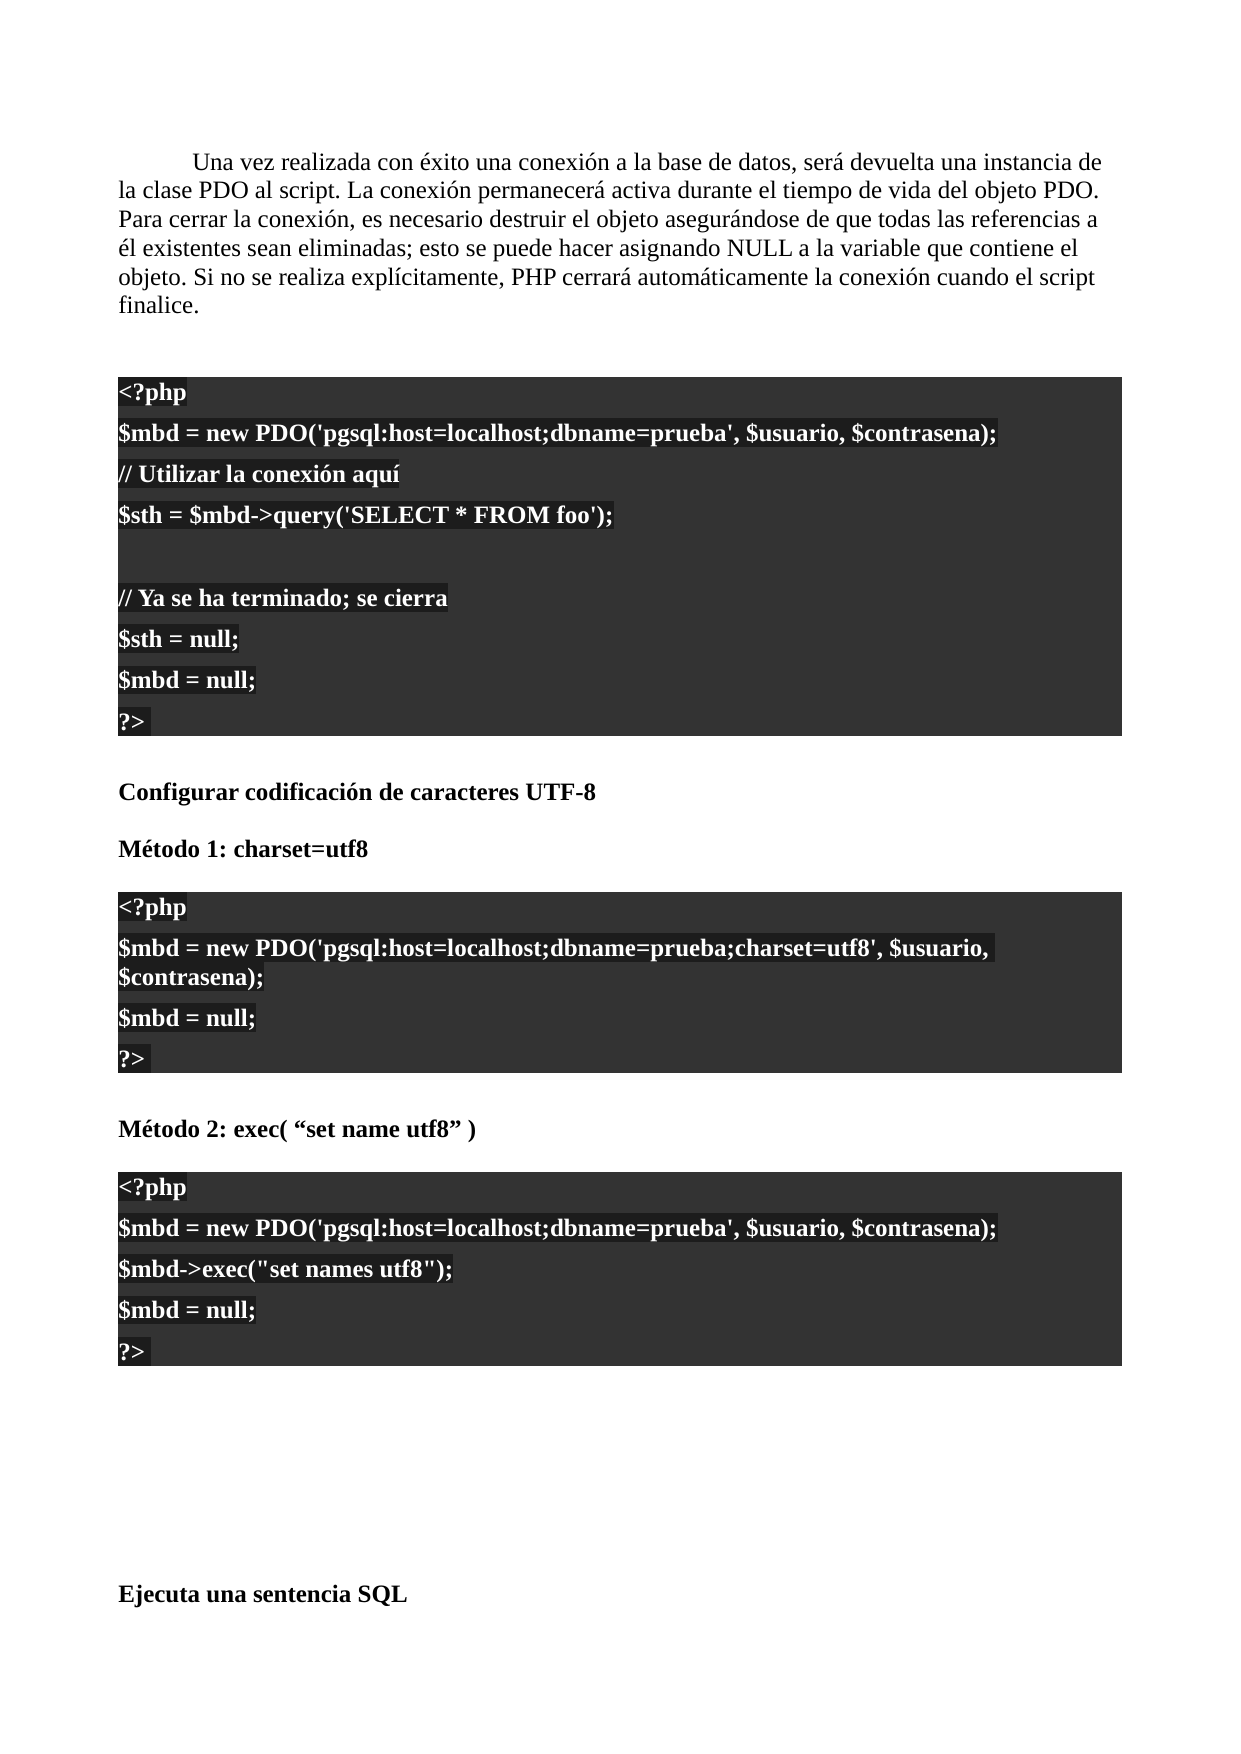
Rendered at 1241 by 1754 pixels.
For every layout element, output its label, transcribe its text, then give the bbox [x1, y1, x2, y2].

subtitle Método 1: charset=utf8 [118, 834, 1122, 863]
text // Ya se ha terminado; se cierra [118, 583, 1122, 612]
text Una vez realizada con éxito una conexión a la base de datos, será devuelta una instancia de la clase PDO al script. La conexión permanecerá activa durante el tiempo de vida del objeto PDO. Para cerrar la conexión, es necesario destruir el objeto asegurándose de que todas las referencias a él existentes sean eliminadas; esto se puede hacer asignando NULL a la variable que contiene el objeto. Si no se realiza explícitamente, PHP cerrará automáticamente la conexión cuando el script finalice. [118, 147, 1122, 319]
subtitle ?> [118, 1044, 1122, 1073]
subtitle Configurar codificación de caracteres UTF-8 [118, 777, 1122, 806]
text // Utilizar la conexión aquí [118, 459, 1122, 488]
text <?php [118, 892, 1122, 921]
text <?php [118, 1172, 1122, 1201]
text $mbd = new PDO('pgsql:host=localhost;dbname=prueba', $usuario, $contrasena); [118, 1213, 1122, 1242]
text $mbd->exec("set names utf8"); [118, 1254, 1122, 1283]
text $sth = null; [118, 624, 1122, 653]
subtitle ?> [118, 1337, 1122, 1366]
text $mbd = new PDO('pgsql:host=localhost;dbname=prueba;charset=utf8', $usuario, $contrasena); [118, 933, 1122, 991]
text $mbd = null; [118, 1003, 1122, 1032]
text $mbd = null; [118, 666, 1122, 694]
text $mbd = new PDO('pgsql:host=localhost;dbname=prueba', $usuario, $contrasena); [118, 418, 1122, 447]
text $mbd = null; [118, 1296, 1122, 1324]
text <?php [118, 377, 1122, 406]
text ?> [118, 707, 1122, 736]
subtitle Método 2: exec( “set name utf8” ) [118, 1114, 1122, 1143]
subtitle Ejecuta una sentencia SQL [118, 1579, 1122, 1608]
text $sth = $mbd->query('SELECT * FROM foo'); [118, 501, 1122, 529]
